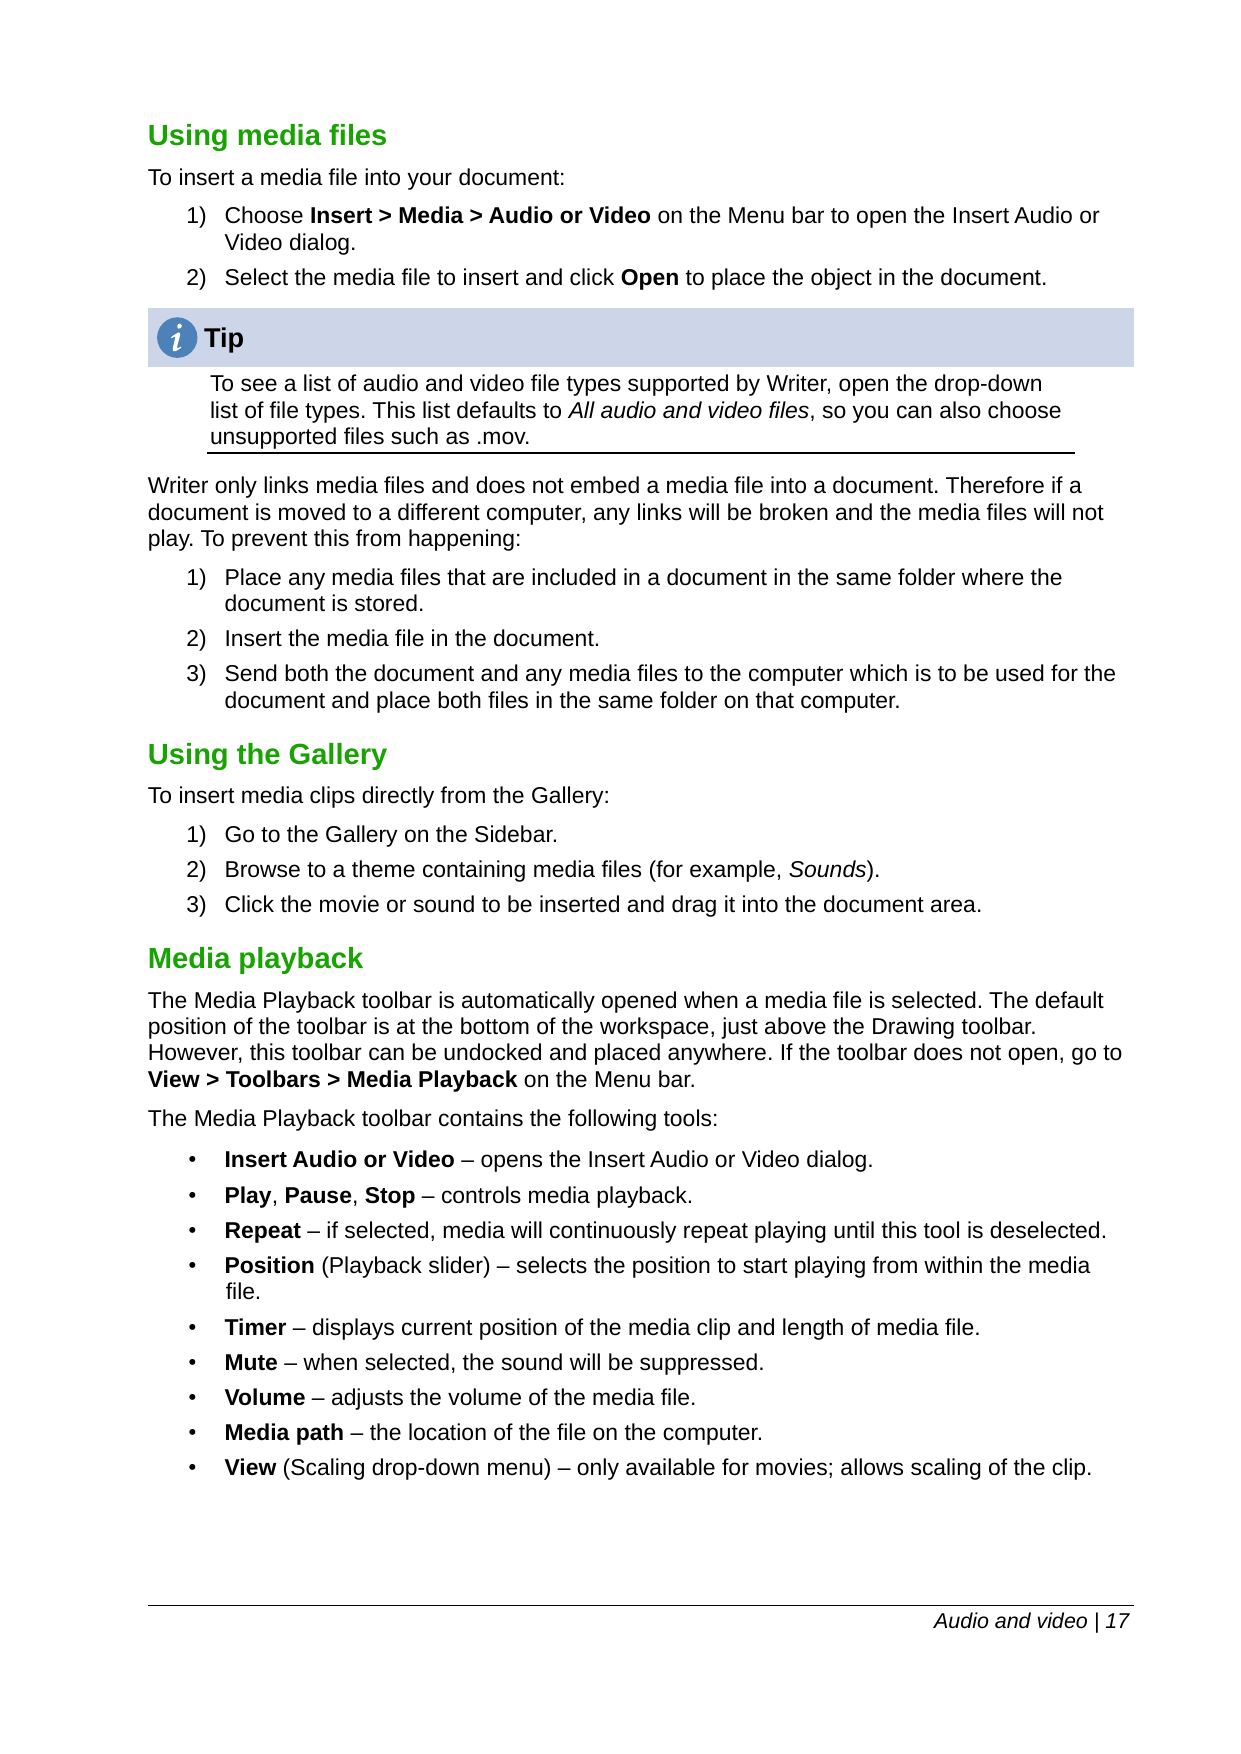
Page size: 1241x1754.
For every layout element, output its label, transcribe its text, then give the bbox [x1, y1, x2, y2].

list Choose Insert > Media > Audio or Video on the Menu bar to open the Insert Audio or Video dialog. [207, 202, 1134, 255]
list Place any media files that are included in a document in the same folder where the document is stored. [207, 564, 1134, 616]
text The Media Playback toolbar is automatically opened when a media file is selected. The default position of the toolbar is at the bottom of the workspace, just above the Drawing toolbar. However, this toolbar can be undocked and placed anywhere. If the toolbar does not open, go to View > Toolbars > Media Playback on the Menu bar. [148, 987, 1134, 1092]
subtitle Using the Gallery [148, 737, 1134, 770]
list Insert the media file in the document. [207, 625, 1134, 652]
list Select the media file to insert and click Open to place the object in the document. [207, 264, 1134, 290]
subtitle Media playback [148, 941, 1134, 975]
list The Media Playback toolbar contains the following tools: [148, 1104, 1134, 1131]
list Position (Playback slider) – selects the position to start playing from within the media file. [185, 1249, 1134, 1305]
text To see a list of audio and video file types supported by Writer, open the drop-down list of file types. This list defaults to All audio and video files, so you can also choose unsupported files such as .mov. [207, 367, 1075, 452]
list Timer – displays current position of the media clip and length of media file. [185, 1311, 1134, 1340]
subtitle Tip [148, 308, 1134, 367]
list Click the movie or sound to be inserted and drag it into the document area. [207, 891, 1134, 918]
list Browse to a theme containing media files (for example, Sounds). [207, 856, 1134, 882]
list Insert Audio or Video – opens the Insert Audio or Video dialog. [185, 1143, 1134, 1173]
list View (Scaling drop-down menu) – only available for movies; allows scaling of the clip. [185, 1451, 1134, 1484]
list Mute – when selected, the sound will be suppressed. [185, 1346, 1134, 1375]
list Volume – adjusts the volume of the media file. [185, 1381, 1134, 1410]
list Send both the document and any media files to the computer which is to be used for the document and place both files in the same folder on that computer. [207, 660, 1134, 713]
subtitle Using media files [148, 118, 1134, 152]
list Repeat – if selected, media will continuously repeat playing until this tool is deselected. [185, 1214, 1134, 1243]
list Play, Pause, Stop – controls media playback. [185, 1179, 1134, 1208]
list Go to the Gallery on the Sidebar. [207, 821, 1134, 847]
list To insert media clips directly from the Gallery: [148, 782, 1134, 808]
list Media path – the location of the file on the computer. [185, 1416, 1134, 1446]
list To insert a media file into your document: [148, 163, 1134, 190]
list Writer only links media files and does not embed a media file into a document. Therefore if a document is moved to a different computer, any links will be broken and the media files will not play. To prevent this from happening: [148, 472, 1134, 551]
